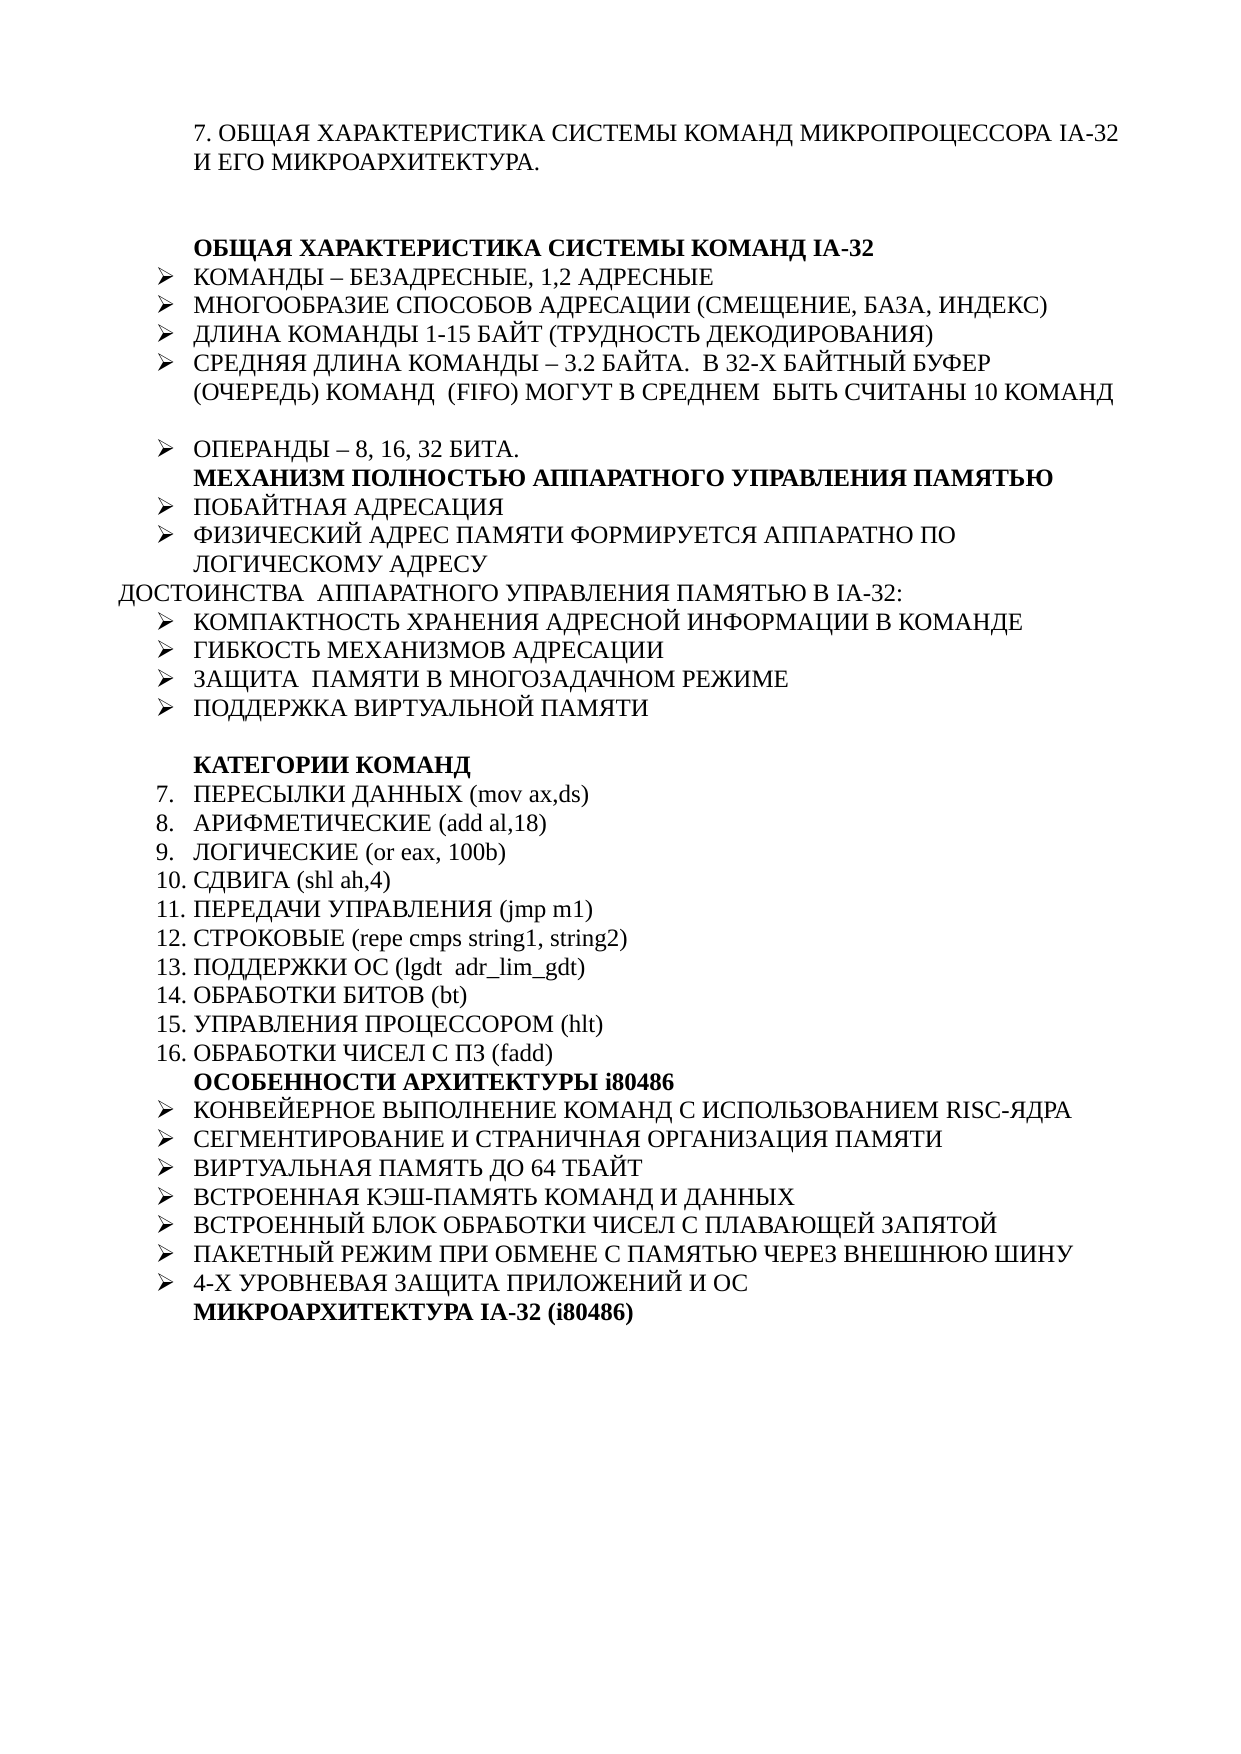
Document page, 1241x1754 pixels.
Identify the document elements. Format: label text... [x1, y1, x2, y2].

list ОБРАБОТКИ ЧИСЕЛ С ПЗ (fadd) [156, 1038, 1122, 1067]
list КОМАНДЫ – БЕЗАДРЕСНЫЕ, 1,2 АДРЕСНЫЕ [156, 262, 1122, 291]
list СЕГМЕНТИРОВАНИЕ И СТРАНИЧНАЯ ОРГАНИЗАЦИЯ ПАМЯТИ [156, 1124, 1122, 1153]
text МЕХАНИЗМ ПОЛНОСТЬЮ АППАРАТНОГО УПРАВЛЕНИЯ ПАМЯТЬЮ [193, 463, 1122, 492]
list ФИЗИЧЕСКИЙ АДРЕС ПАМЯТИ ФОРМИРУЕТСЯ АППАРАТНО ПО ЛОГИЧЕСКОМУ АДРЕСУ [156, 521, 1122, 578]
list АРИФМЕТИЧЕСКИЕ (add al,18) [156, 808, 1122, 837]
list КОНВЕЙЕРНОЕ ВЫПОЛНЕНИЕ КОМАНД С ИСПОЛЬЗОВАНИЕМ RISC-ЯДРА [156, 1096, 1122, 1124]
list КОМПАКТНОСТЬ ХРАНЕНИЯ АДРЕСНОЙ ИНФОРМАЦИИ В КОМАНДЕ [156, 607, 1122, 636]
text КАТЕГОРИИ КОМАНД [193, 722, 1122, 779]
list 4-Х УРОВНЕВАЯ ЗАЩИТА ПРИЛОЖЕНИЙ И ОС [156, 1268, 1122, 1297]
list ВСТРОЕННАЯ КЭШ-ПАМЯТЬ КОМАНД И ДАННЫХ [156, 1182, 1122, 1211]
list ЗАЩИТА ПАМЯТИ В МНОГОЗАДАЧНОМ РЕЖИМЕ [156, 664, 1122, 693]
list ПЕРЕДАЧИ УПРАВЛЕНИЯ (jmp m1) [156, 894, 1122, 923]
text 7. ОБЩАЯ ХАРАКТЕРИСТИКА СИСТЕМЫ КОМАНД МИКРОПРОЦЕССОРА IA-32 И ЕГО МИКРОАРХИТЕКТУРА. [193, 118, 1122, 176]
text ОБЩАЯ ХАРАКТЕРИСТИКА СИСТЕМЫ КОМАНД IA-32 [193, 233, 1122, 262]
list ГИБКОСТЬ МЕХАНИЗМОВ АДРЕСАЦИИ [156, 636, 1122, 664]
text ДОСТОИНСТВА АППАРАТНОГО УПРАВЛЕНИЯ ПАМЯТЬЮ В IA-32: [118, 578, 1122, 607]
list ВСТРОЕННЫЙ БЛОК ОБРАБОТКИ ЧИСЕЛ С ПЛАВАЮЩЕЙ ЗАПЯТОЙ [156, 1211, 1122, 1239]
list СРЕДНЯЯ ДЛИНА КОМАНДЫ – 3.2 БАЙТА. В 32-Х БАЙТНЫЙ БУФЕР (ОЧЕРЕДЬ) КОМАНД (FIFO) МОГУТ В СРЕДНЕМ БЫТЬ СЧИТАНЫ 10 КОМАНД [156, 348, 1122, 406]
list ПОДДЕРЖКА ВИРТУАЛЬНОЙ ПАМЯТИ [156, 693, 1122, 722]
list ПАКЕТНЫЙ РЕЖИМ ПРИ ОБМЕНЕ С ПАМЯТЬЮ ЧЕРЕЗ ВНЕШНЮЮ ШИНУ [156, 1239, 1122, 1268]
text ОСОБЕННОСТИ АРХИТЕКТУРЫ i80486 [193, 1067, 1122, 1096]
list ОПЕРАНДЫ – 8, 16, 32 БИТА. [156, 434, 1122, 463]
list СДВИГА (shl ah,4) [156, 866, 1122, 894]
list ОБРАБОТКИ БИТОВ (bt) [156, 981, 1122, 1009]
list ПОДДЕРЖКИ ОС (lgdt adr_lim_gdt) [156, 952, 1122, 981]
list МНОГООБРАЗИЕ СПОСОБОВ АДРЕСАЦИИ (СМЕЩЕНИЕ, БАЗА, ИНДЕКС) [156, 291, 1122, 319]
list ЛОГИЧЕСКИЕ (or eax, 100b) [156, 837, 1122, 866]
list ПОБАЙТНАЯ АДРЕСАЦИЯ [156, 492, 1122, 521]
list ДЛИНА КОМАНДЫ 1-15 БАЙТ (ТРУДНОСТЬ ДЕКОДИРОВАНИЯ) [156, 319, 1122, 348]
text МИКРОАРХИТЕКТУРА IA-32 (i80486) [193, 1297, 1122, 1326]
list ПЕРЕСЫЛКИ ДАННЫХ (mov ax,ds) [156, 779, 1122, 808]
list ВИРТУАЛЬНАЯ ПАМЯТЬ ДО 64 ТБАЙТ [156, 1153, 1122, 1182]
list УПРАВЛЕНИЯ ПРОЦЕССОРОМ (hlt) [156, 1009, 1122, 1038]
list СТРОКОВЫЕ (repe cmps string1, string2) [156, 923, 1122, 952]
